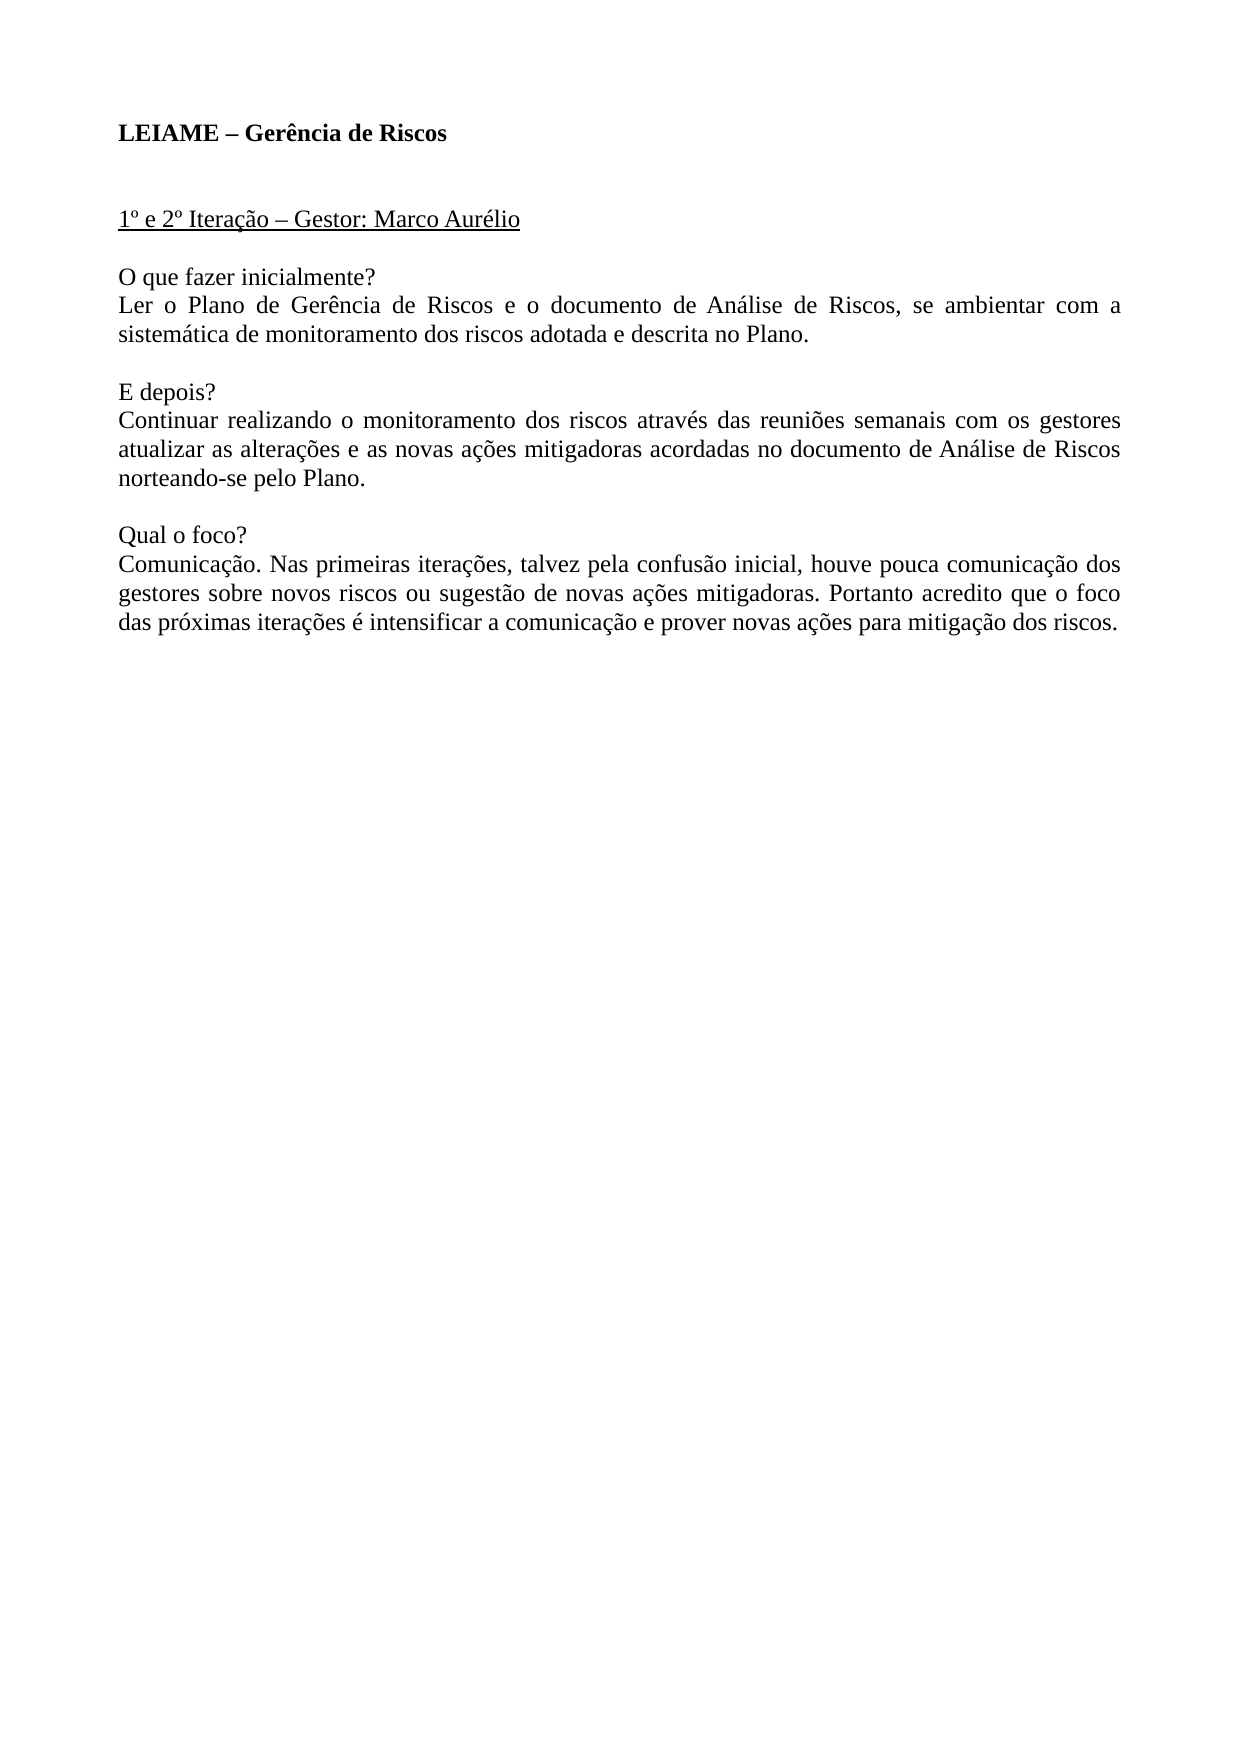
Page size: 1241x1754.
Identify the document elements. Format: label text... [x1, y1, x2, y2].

text 1º e 2º Iteração – Gestor: Marco Aurélio [118, 204, 1122, 233]
text Qual o foco? [118, 521, 1122, 549]
text LEIAME – Gerência de Riscos [118, 118, 1122, 147]
text O que fazer inicialmente? [118, 262, 1122, 291]
text Comunicação. Nas primeiras iterações, talvez pela confusão inicial, houve pouca comunicação dos gestores sobre novos riscos ou sugestão de novas ações mitigadoras. Portanto acredito que o foco das próximas iterações é intensificar a comunicação e prover novas ações para mitigação dos riscos. [118, 549, 1122, 636]
text Ler o Plano de Gerência de Riscos e o documento de Análise de Riscos, se ambientar com a sistemática de monitoramento dos riscos adotada e descrita no Plano. [118, 291, 1122, 348]
text Continuar realizando o monitoramento dos riscos através das reuniões semanais com os gestores atualizar as alterações e as novas ações mitigadoras acordadas no documento de Análise de Riscos norteando-se pelo Plano. [118, 406, 1122, 492]
text E depois? [118, 377, 1122, 406]
